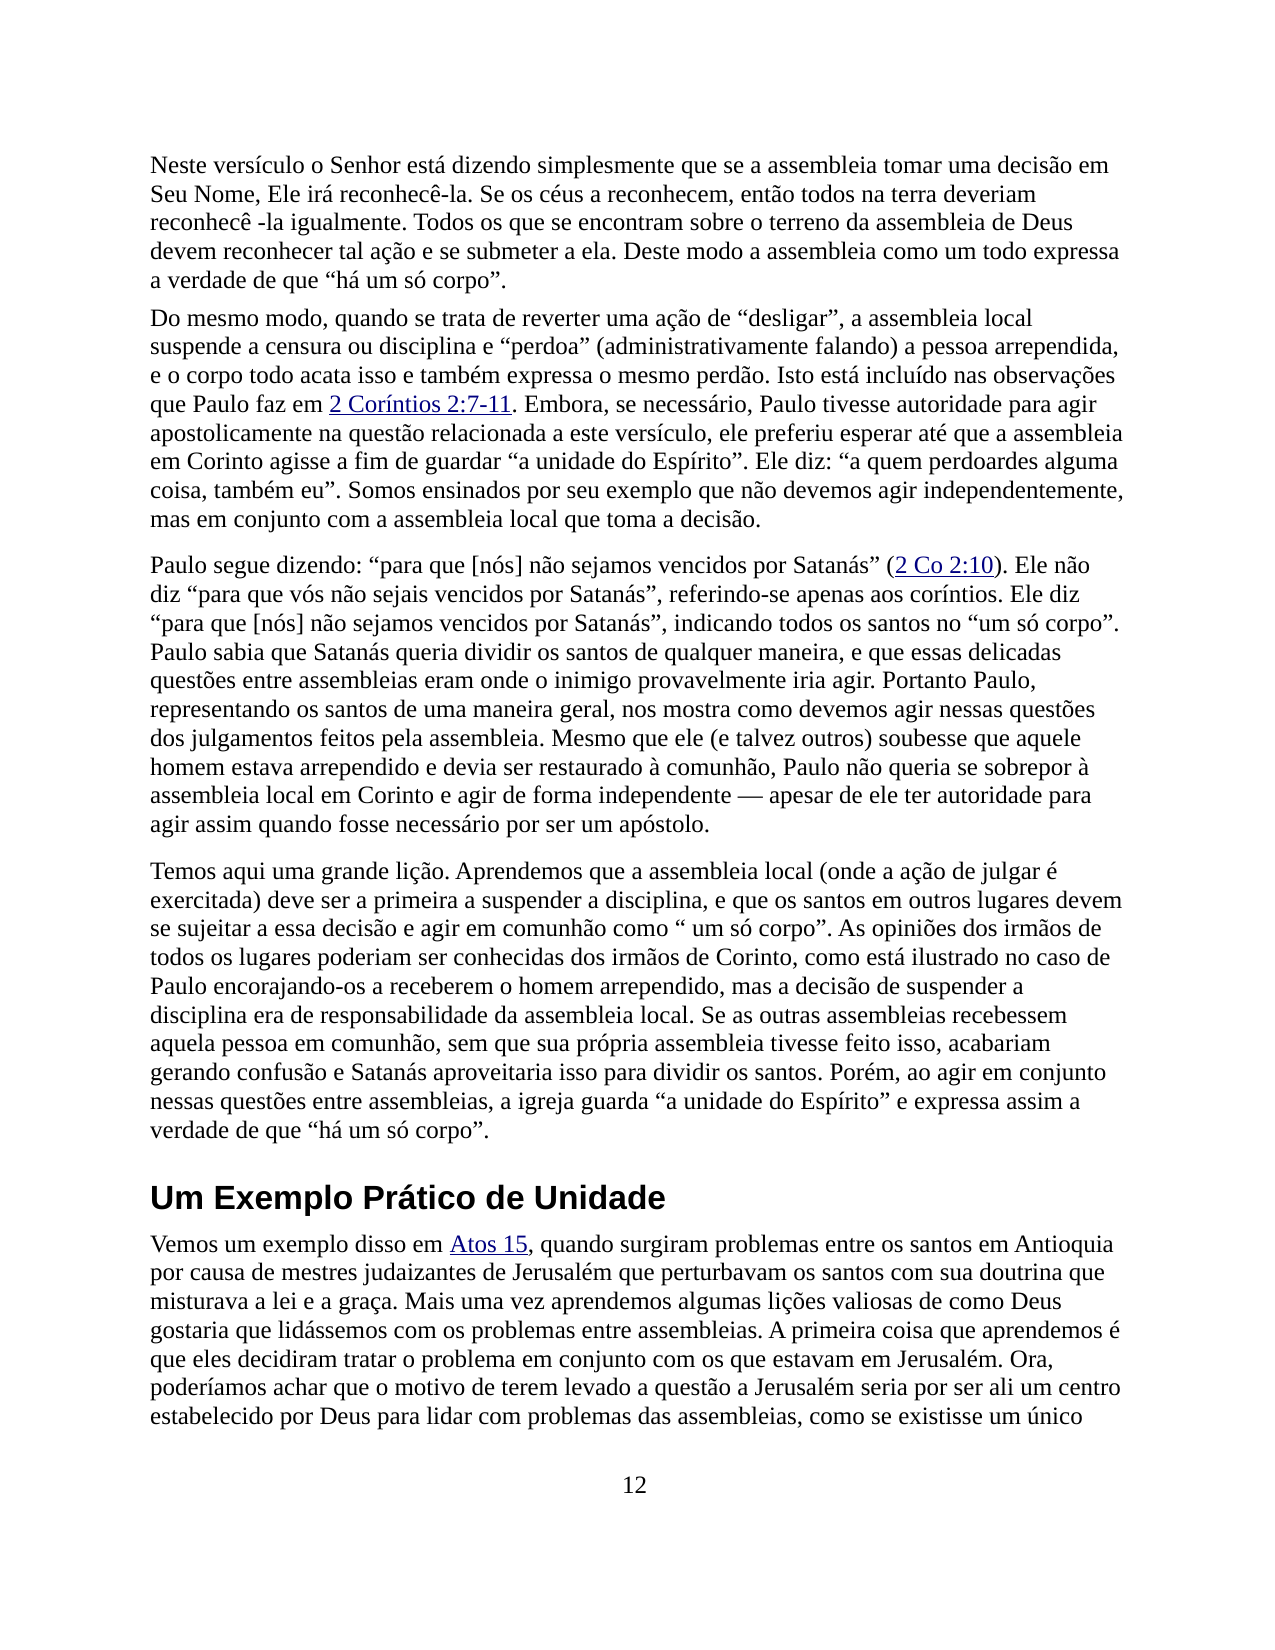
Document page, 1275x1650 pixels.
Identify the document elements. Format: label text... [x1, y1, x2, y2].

text Paulo segue dizendo: “para que [nós] não sejamos vencidos por Satanás” (2 Co 2:10). Ele não diz “para que vós não sejais vencidos por Satanás”, referindo-se apenas aos coríntios. Ele diz “para que [nós] não sejamos vencidos por Satanás”, indicando todos os santos no “um só corpo”. Paulo sabia que Satanás queria dividir os santos de qualquer maneira, e que essas delicadas questões entre assembleias eram onde o inimigo provavelmente iria agir. Portanto Paulo, representando os santos de uma maneira geral, nos mostra como devemos agir nessas questões dos julgamentos feitos pela assembleia. Mesmo que ele (e talvez outros) soubesse que aquele homem estava arrependido e devia ser restaurado à comunhão, Paulo não queria se sobrepor à assembleia local em Corinto e agir de forma independente — apesar de ele ter autoridade para agir assim quando fosse necessário por ser um apóstolo. [150, 551, 1125, 838]
text Do mesmo modo, quando se trata de reverter uma ação de “desligar”, a assembleia local suspende a censura ou disciplina e “perdoa” (administrativamente falando) a pessoa arrependida, e o corpo todo acata isso e também expressa o mesmo perdão. Isto está incluído nas observações que Paulo faz em 2 Coríntios 2:7-11. Embora, se necessário, Paulo tivesse autoridade para agir apostolicamente na questão relacionada a este versículo, ele preferiu esperar até que a assembleia em Corinto agisse a fim de guardar “a unidade do Espírito”. Ele diz: “a quem perdoardes alguma coisa, também eu”. Somos ensinados por seu exemplo que não devemos agir independentemente, mas em conjunto com a assembleia local que toma a decisão. [150, 303, 1125, 533]
text Vemos um exemplo disso em Atos 15, quando surgiram problemas entre os santos em Antioquia por causa de mestres judaizantes de Jerusalém que perturbavam os santos com sua doutrina que misturava a lei e a graça. Mais uma vez aprendemos algumas lições valiosas de como Deus gostaria que lidássemos com os problemas entre assembleias. A primeira coisa que aprendemos é que eles decidiram tratar o problema em conjunto com os que estavam em Jerusalém. Ora, poderíamos achar que o motivo de terem levado a questão a Jerusalém seria por ser ali um centro estabelecido por Deus para lidar com problemas das assembleias, como se existisse um único [150, 1229, 1125, 1430]
text Temos aqui uma grande lição. Aprendemos que a assembleia local (onde a ação de julgar é exercitada) deve ser a primeira a suspender a disciplina, e que os santos em outros lugares devem se sujeitar a essa decisão e agir em comunhão como “ um só corpo”. As opiniões dos irmãos de todos os lugares poderiam ser conhecidas dos irmãos de Corinto, como está ilustrado no caso de Paulo encorajando-os a receberem o homem arrependido, mas a decisão de suspender a disciplina era de responsabilidade da assembleia local. Se as outras assembleias recebessem aquela pessoa em comunhão, sem que sua própria assembleia tivesse feito isso, acabariam gerando confusão e Satanás aproveitaria isso para dividir os santos. Porém, ao agir em conjunto nessas questões entre assembleias, a igreja guarda “a unidade do Espírito” e expressa assim a verdade de que “há um só corpo”. [150, 856, 1125, 1143]
subtitle Um Exemplo Prático de Unidade [150, 1177, 1125, 1216]
text Neste versículo o Senhor está dizendo simplesmente que se a assembleia tomar uma decisão em Seu Nome, Ele irá reconhecê-la. Se os céus a reconhecem, então todos na terra deveriam reconhecê -la igualmente. Todos os que se encontram sobre o terreno da assembleia de Deus devem reconhecer tal ação e se submeter a ela. Deste modo a assembleia como um todo expressa a verdade de que “há um só corpo”. [150, 150, 1125, 294]
